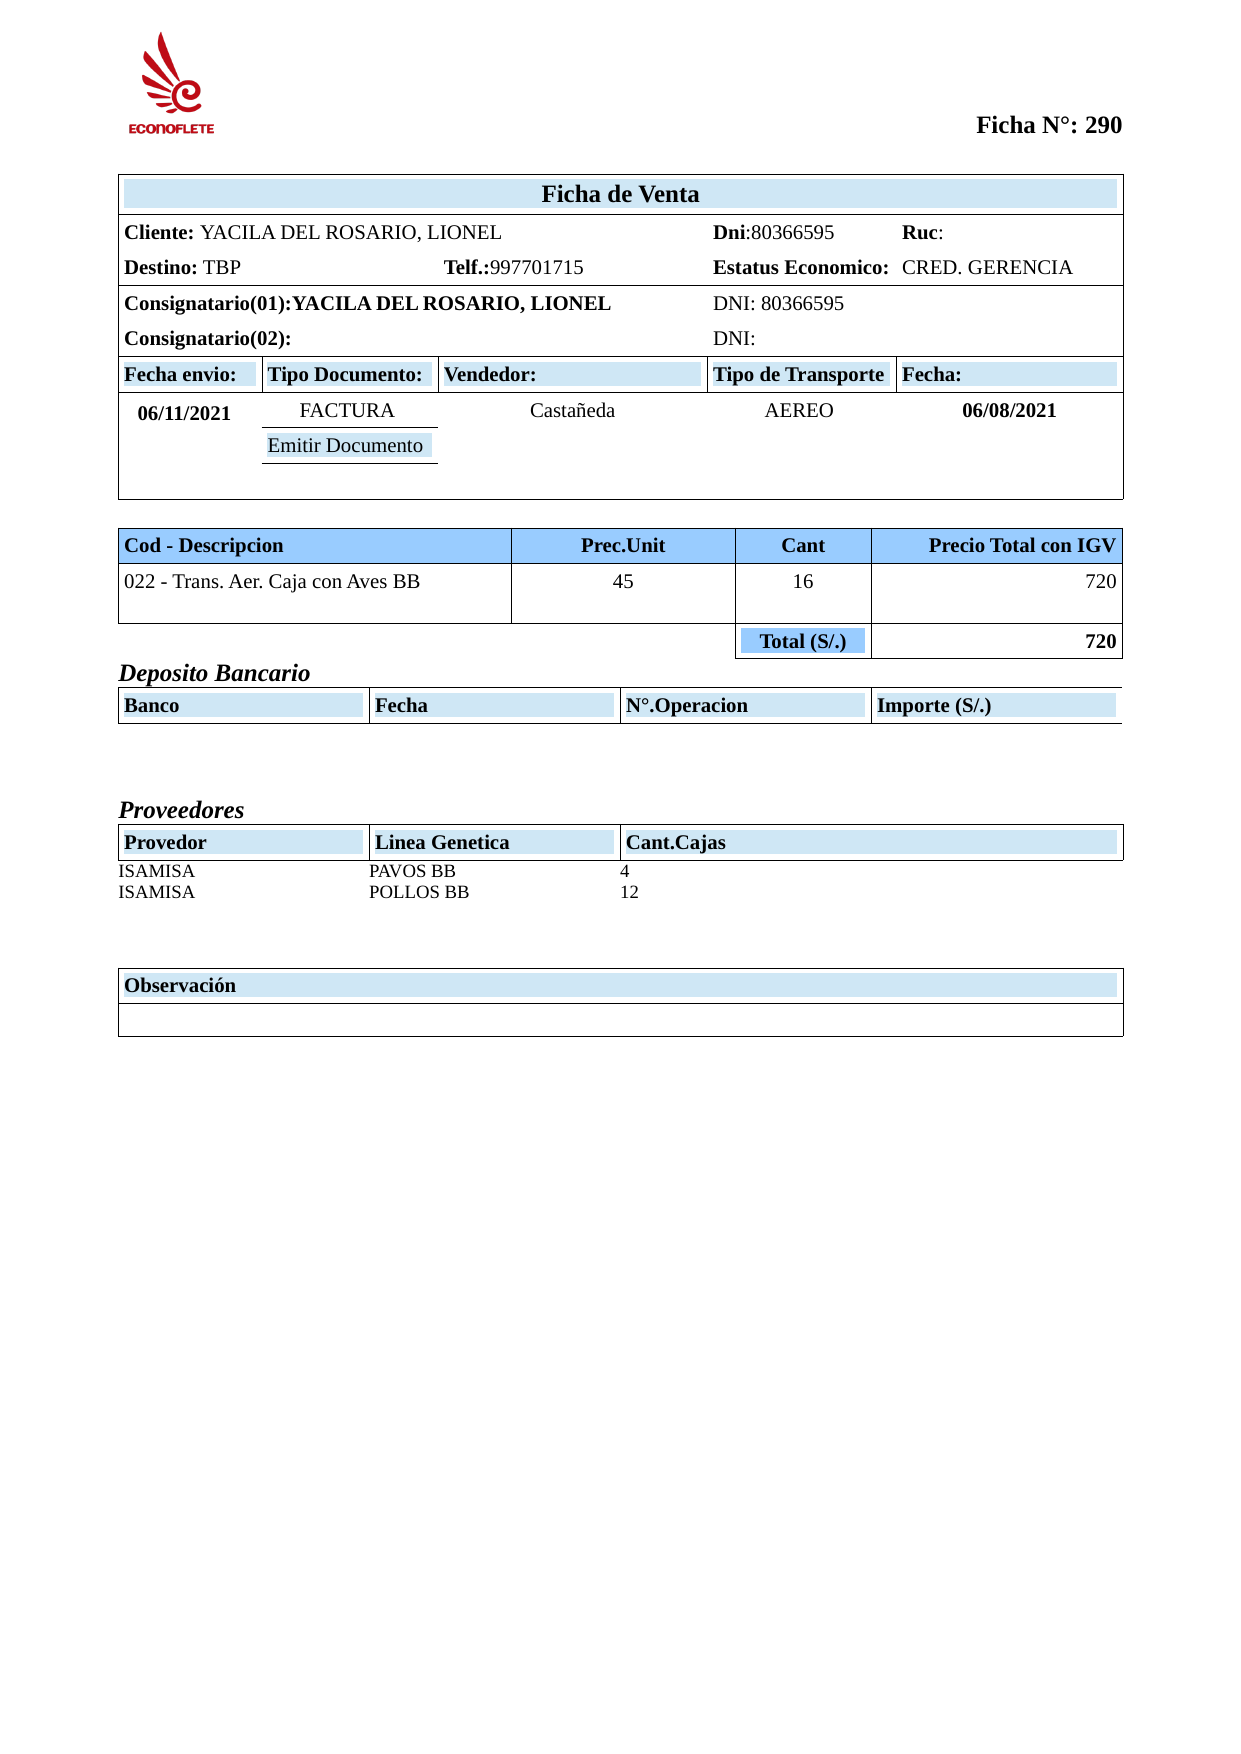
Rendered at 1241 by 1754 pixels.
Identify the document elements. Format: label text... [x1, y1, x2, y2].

table_cell [118, 946, 369, 967]
table_cell [262, 464, 438, 498]
table_header N°.Operacion [621, 688, 871, 723]
table_cell [369, 724, 620, 747]
table_cell PAVOS BB [369, 861, 620, 881]
table_cell 4 [620, 861, 1123, 881]
table_cell Telf.:997701715 [438, 249, 707, 285]
table_cell [118, 724, 369, 747]
table_cell Destino: TBP [119, 249, 438, 285]
table_cell Emitir Documento [262, 428, 438, 463]
table_cell Consignatario(01):YACILA DEL ROSARIO, LIONEL [119, 286, 707, 321]
table_cell CRED. GERENCIA [896, 249, 1123, 285]
table_cell Consignatario(02): [119, 321, 707, 356]
table_header Fecha [370, 688, 620, 723]
table_header Provedor [119, 825, 369, 859]
table_header Importe (S/.) [872, 688, 1122, 723]
picture [118, 31, 225, 134]
table_cell POLLOS BB [369, 881, 620, 903]
text Proveedores [118, 795, 1122, 824]
table_cell [369, 903, 620, 924]
table_cell [118, 771, 369, 795]
table_cell 720 [872, 624, 1122, 658]
table_cell [620, 903, 1123, 924]
table_header Precio Total con IGV [872, 529, 1122, 563]
table_header Banco [119, 688, 369, 723]
table_header Cod - Descripcion [119, 529, 511, 563]
table_cell ISAMISA [118, 881, 369, 903]
table_cell Tipo de Transporte [708, 357, 896, 392]
table_cell [620, 924, 1123, 946]
table_cell Dni:80366595 [707, 215, 896, 249]
table_cell [118, 624, 511, 658]
table_header Ficha de Venta [119, 175, 1123, 214]
table_header Linea Genetica [370, 825, 620, 859]
table_cell 45 [512, 564, 735, 623]
table_cell [118, 747, 369, 771]
table_cell Castañeda [438, 393, 707, 498]
table_cell Tipo Documento: [263, 357, 438, 392]
table_cell [369, 946, 620, 967]
table_cell [871, 724, 1122, 747]
table_cell [871, 747, 1122, 771]
table_cell [118, 903, 369, 924]
table_cell 022 - Trans. Aer. Caja con Aves BB [119, 564, 511, 623]
table_cell [369, 747, 620, 771]
table_cell 06/08/2021 [896, 393, 1123, 498]
table_cell Estatus Economico: [707, 249, 896, 285]
table_cell [119, 1004, 1123, 1036]
table_cell [118, 924, 369, 946]
table_cell Vendedor: [439, 357, 707, 392]
table_cell [620, 724, 871, 747]
table_cell Fecha: [897, 357, 1123, 392]
table_header Observación [119, 969, 1123, 1003]
table_cell [620, 771, 871, 795]
table_cell [620, 946, 1123, 967]
table_header Cant.Cajas [621, 825, 1123, 859]
table_cell Total (S/.) [736, 624, 871, 658]
table_cell Cliente: YACILA DEL ROSARIO, LIONEL [119, 215, 707, 249]
table_cell AEREO [707, 393, 896, 498]
table_cell [369, 924, 620, 946]
table_cell 720 [872, 564, 1122, 623]
table_cell ISAMISA [118, 861, 369, 881]
table_header Cant [736, 529, 871, 563]
table_cell 16 [736, 564, 871, 623]
table_cell 06/11/2021 [119, 393, 262, 498]
table_cell [511, 624, 735, 658]
table_cell DNI: 80366595 [707, 286, 1123, 321]
table_cell FACTURA [262, 393, 438, 427]
table_cell Fecha envio: [119, 357, 262, 392]
table_cell [620, 747, 871, 771]
table_cell Ruc: [896, 215, 1123, 249]
text Deposito Bancario [118, 658, 1122, 687]
table_cell [871, 771, 1122, 795]
table_cell DNI: [707, 321, 1123, 356]
table_cell 12 [620, 881, 1123, 903]
table_cell [369, 771, 620, 795]
table_header Prec.Unit [512, 529, 735, 563]
